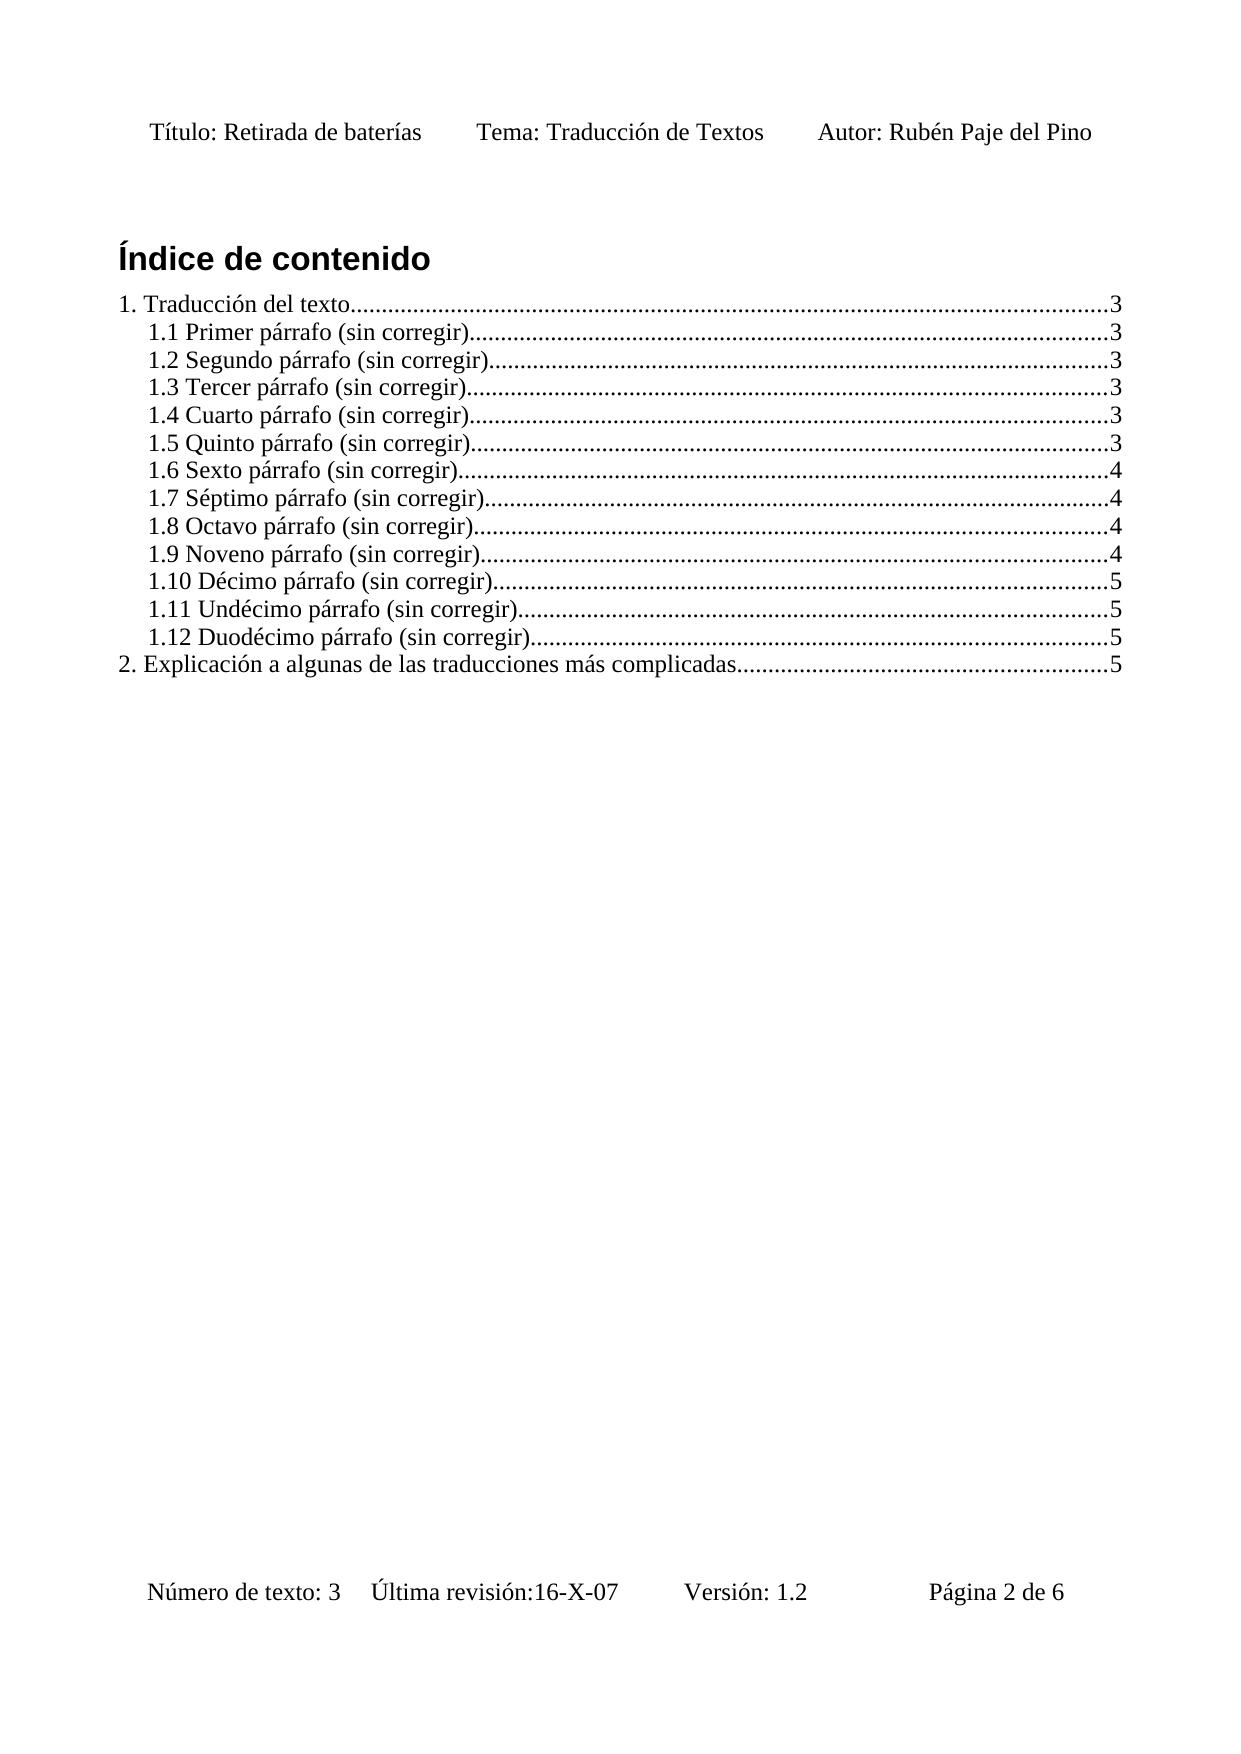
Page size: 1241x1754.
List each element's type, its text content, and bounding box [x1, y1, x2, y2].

text 1.1 Primer párrafo (sin corregir) 3 [148, 318, 1122, 346]
text 1.4 Cuarto párrafo (sin corregir) 3 [148, 401, 1122, 429]
text 1.11 Undécimo párrafo (sin corregir) 5 [148, 595, 1122, 623]
text 1.12 Duodécimo párrafo (sin corregir) 5 [148, 623, 1122, 651]
text 1.5 Quinto párrafo (sin corregir) 3 [148, 429, 1122, 457]
text 1.7 Séptimo párrafo (sin corregir) 4 [148, 484, 1122, 512]
text 1.10 Décimo párrafo (sin corregir) 5 [148, 567, 1122, 595]
text 1. Traducción del texto 3 [118, 290, 1122, 318]
text 1.6 Sexto párrafo (sin corregir) 4 [148, 457, 1122, 484]
subtitle Índice de contenido [118, 241, 1122, 278]
text 1.9 Noveno párrafo (sin corregir) 4 [148, 540, 1122, 567]
text 1.8 Octavo párrafo (sin corregir) 4 [148, 512, 1122, 540]
text 2. Explicación a algunas de las traducciones más complicadas 5 [118, 651, 1122, 678]
text 1.2 Segundo párrafo (sin corregir) 3 [148, 346, 1122, 373]
text 1.3 Tercer párrafo (sin corregir) 3 [148, 373, 1122, 401]
